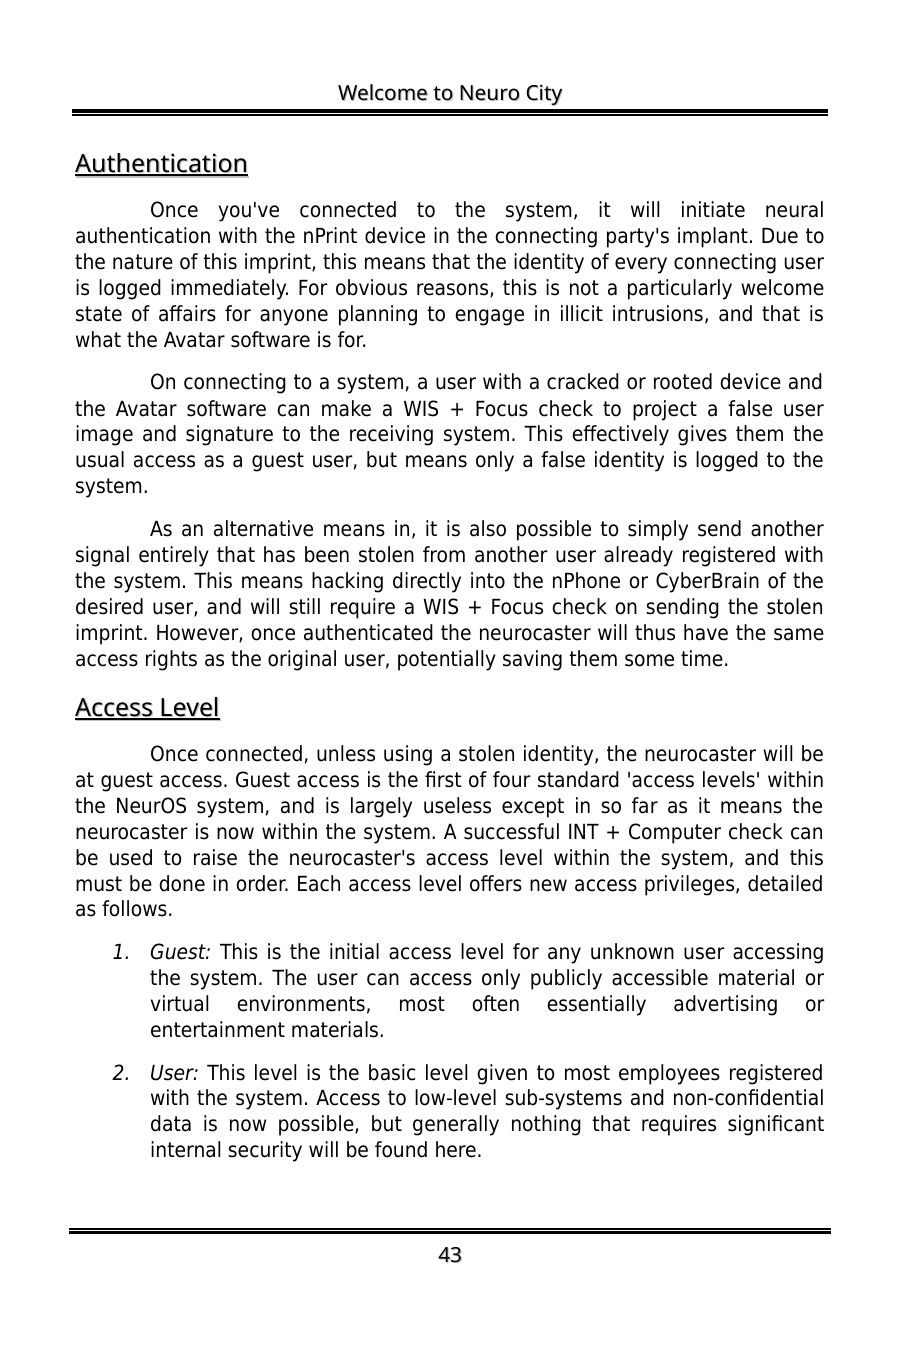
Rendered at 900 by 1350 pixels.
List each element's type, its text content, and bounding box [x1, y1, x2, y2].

text As an alternative means in, it is also possible to simply send another signal entirely that has been stolen from another user already registered with the system. This means hacking directly into the nPhone or CyberBrain of the desired user, and will still require a WIS + Focus check on sending the stolen imprint. However, once authenticated the neurocaster will thus have the same access rights as the original user, potentially saving them some time. [75, 517, 825, 671]
text Once connected, unless using a stolen identity, the neurocaster will be at guest access. Guest access is the first of four standard 'access levels' within the NeurOS system, and is largely useless except in so far as it means the neurocaster is now within the system. A successful INT + Computer check can be used to raise the neurocaster's access level within the system, and this must be done in order. Each access level offers new access privileges, detailed as follows. [75, 742, 825, 922]
text Once you've connected to the system, it will initiate neural authentication with the nPrint device in the connecting party's implant. Due to the nature of this imprint, this means that the identity of every connecting user is logged immediately. For obvious reasons, this is not a particularly welcome state of affairs for anyone planning to engage in illicit intrusions, and that is what the Avatar software is for. [75, 198, 825, 352]
subtitle Access Level [75, 689, 825, 723]
subtitle Authentication [75, 146, 825, 180]
list Guest: This is the initial access level for any unknown user accessing the system. The user can access only publicly accessible material or virtual environments, most often essentially advertising or entertainment materials. [112, 940, 825, 1042]
text On connecting to a system, a user with a cracked or rooted device and the Avatar software can make a WIS + Focus check to project a false user image and signature to the receiving system. This effectively gives them the usual access as a guest user, but means only a false identity is logged to the system. [75, 371, 825, 499]
list User: This level is the basic level given to most employees registered with the system. Access to low-level sub-systems and non-confidential data is now possible, but generally nothing that requires significant internal security will be found here. [112, 1061, 825, 1163]
